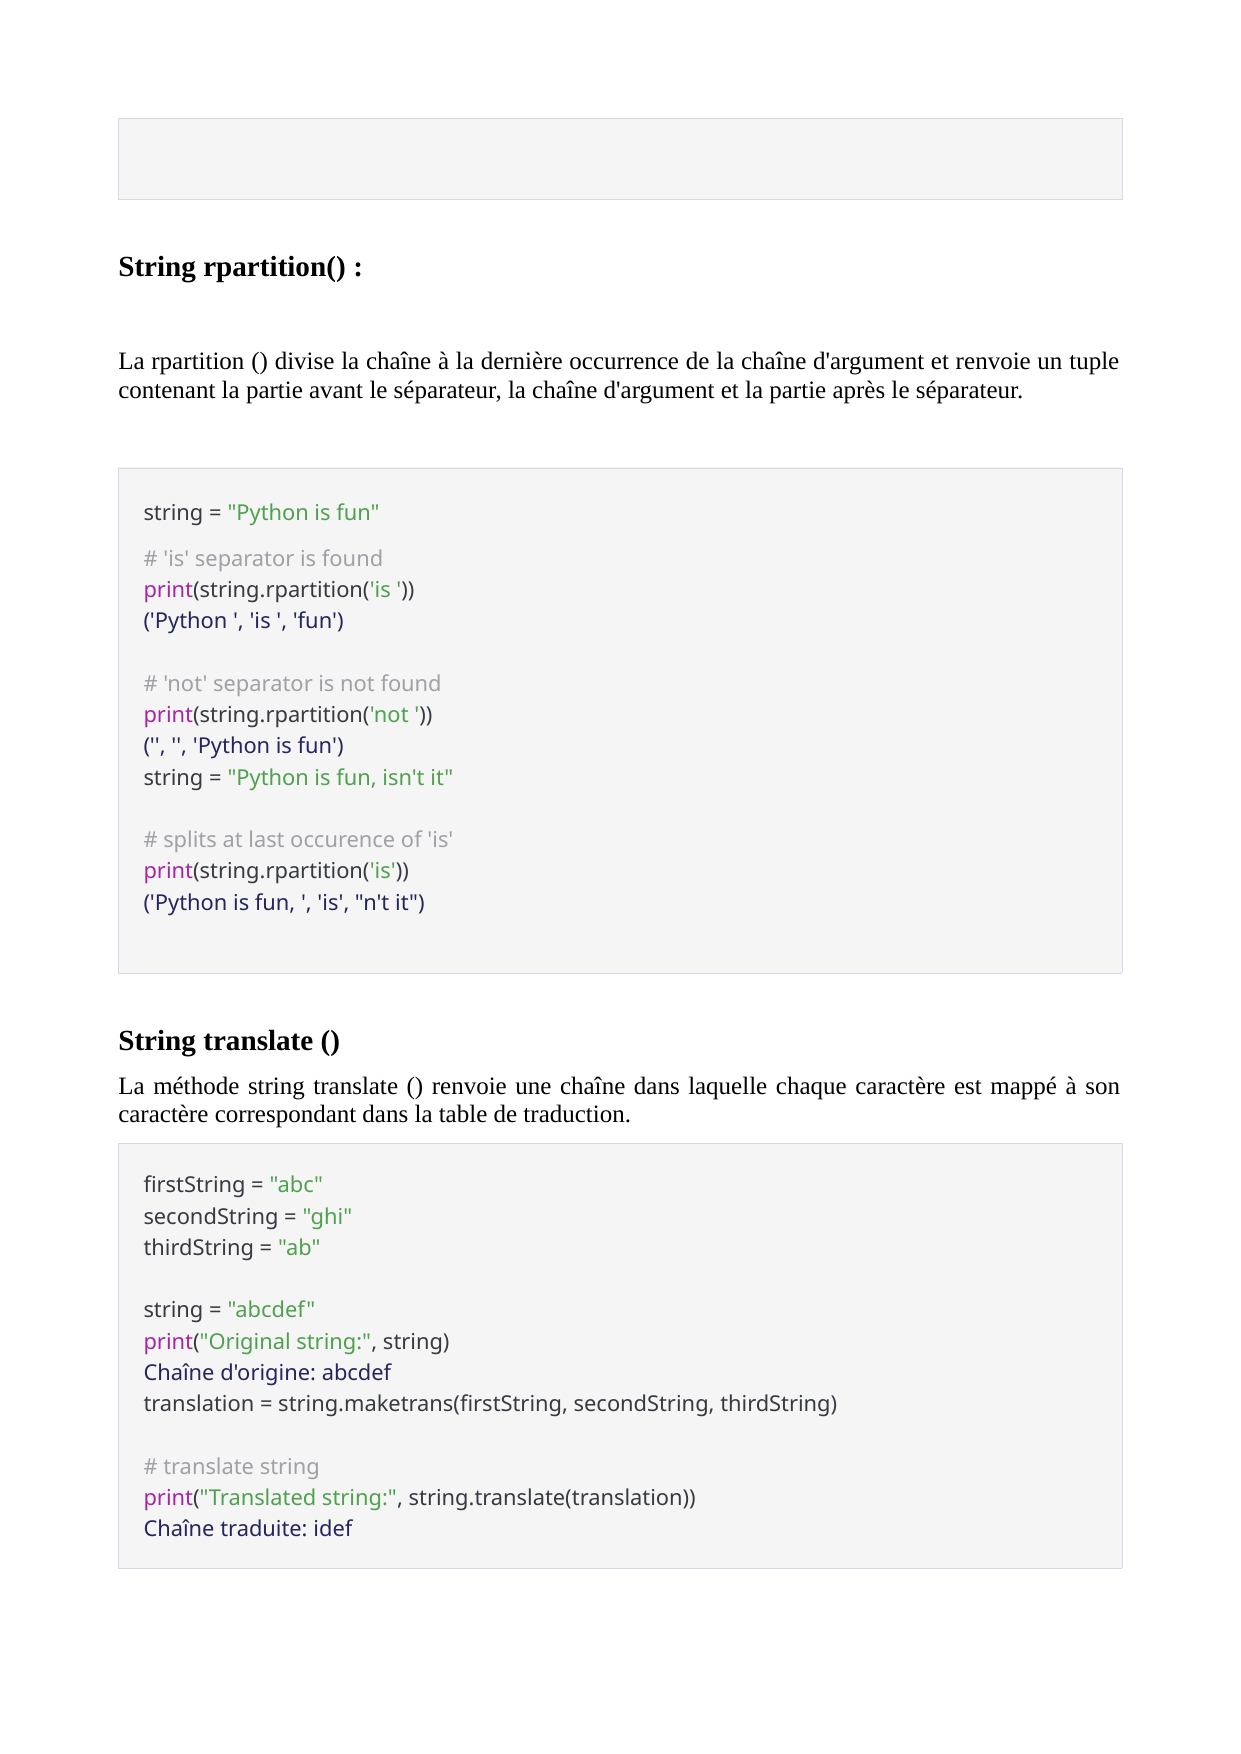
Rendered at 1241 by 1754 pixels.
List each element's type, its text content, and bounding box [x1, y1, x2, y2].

subtitle La méthode string translate () renvoie une chaîne dans laquelle chaque caractère est mappé à son caractère correspondant dans la table de traduction. [118, 1071, 1122, 1128]
text translation = string.maketrans(firstString, secondString, thirdString) [119, 1362, 1122, 1393]
subtitle String translate () [118, 1022, 1122, 1056]
text string = "Python is fun, isn't it" [119, 735, 1122, 766]
subtitle La rpartition () divise la chaîne à la dernière occurrence de la chaîne d'argument et renvoie un tuple contenant la partie avant le séparateur, la chaîne d'argument et la partie après le séparateur. [118, 346, 1122, 404]
text ('Python is fun, ', 'is', "n't it") [119, 860, 1122, 891]
text string = "Python is fun" [119, 469, 1122, 516]
text firstString = "abc" [119, 1144, 1122, 1174]
text string = "abcdef" [119, 1268, 1122, 1299]
subtitle String rpartition() : [118, 248, 1122, 283]
text # 'not' separator is not found [119, 641, 1122, 673]
text secondString = "ghi" [119, 1174, 1122, 1205]
text Chaîne d'origine: abcdef [119, 1330, 1122, 1362]
text ('', '', 'Python is fun') [119, 704, 1122, 735]
text thirdString = "ab" [119, 1205, 1122, 1237]
text print(string.rpartition('is')) [119, 829, 1122, 860]
text print("Translated string:", string.translate(translation)) [119, 1455, 1122, 1487]
text print(string.rpartition('not ')) [119, 673, 1122, 704]
text Chaîne traduite: idef [119, 1487, 1122, 1568]
text # translate string [119, 1424, 1122, 1455]
text print(string.rpartition('is ')) [119, 548, 1122, 579]
text ('Python ', 'is ', 'fun') [119, 579, 1122, 610]
text # splits at last occurence of 'is' [119, 798, 1122, 829]
text print("Original string:", string) [119, 1299, 1122, 1330]
text # 'is' separator is found [119, 516, 1122, 548]
